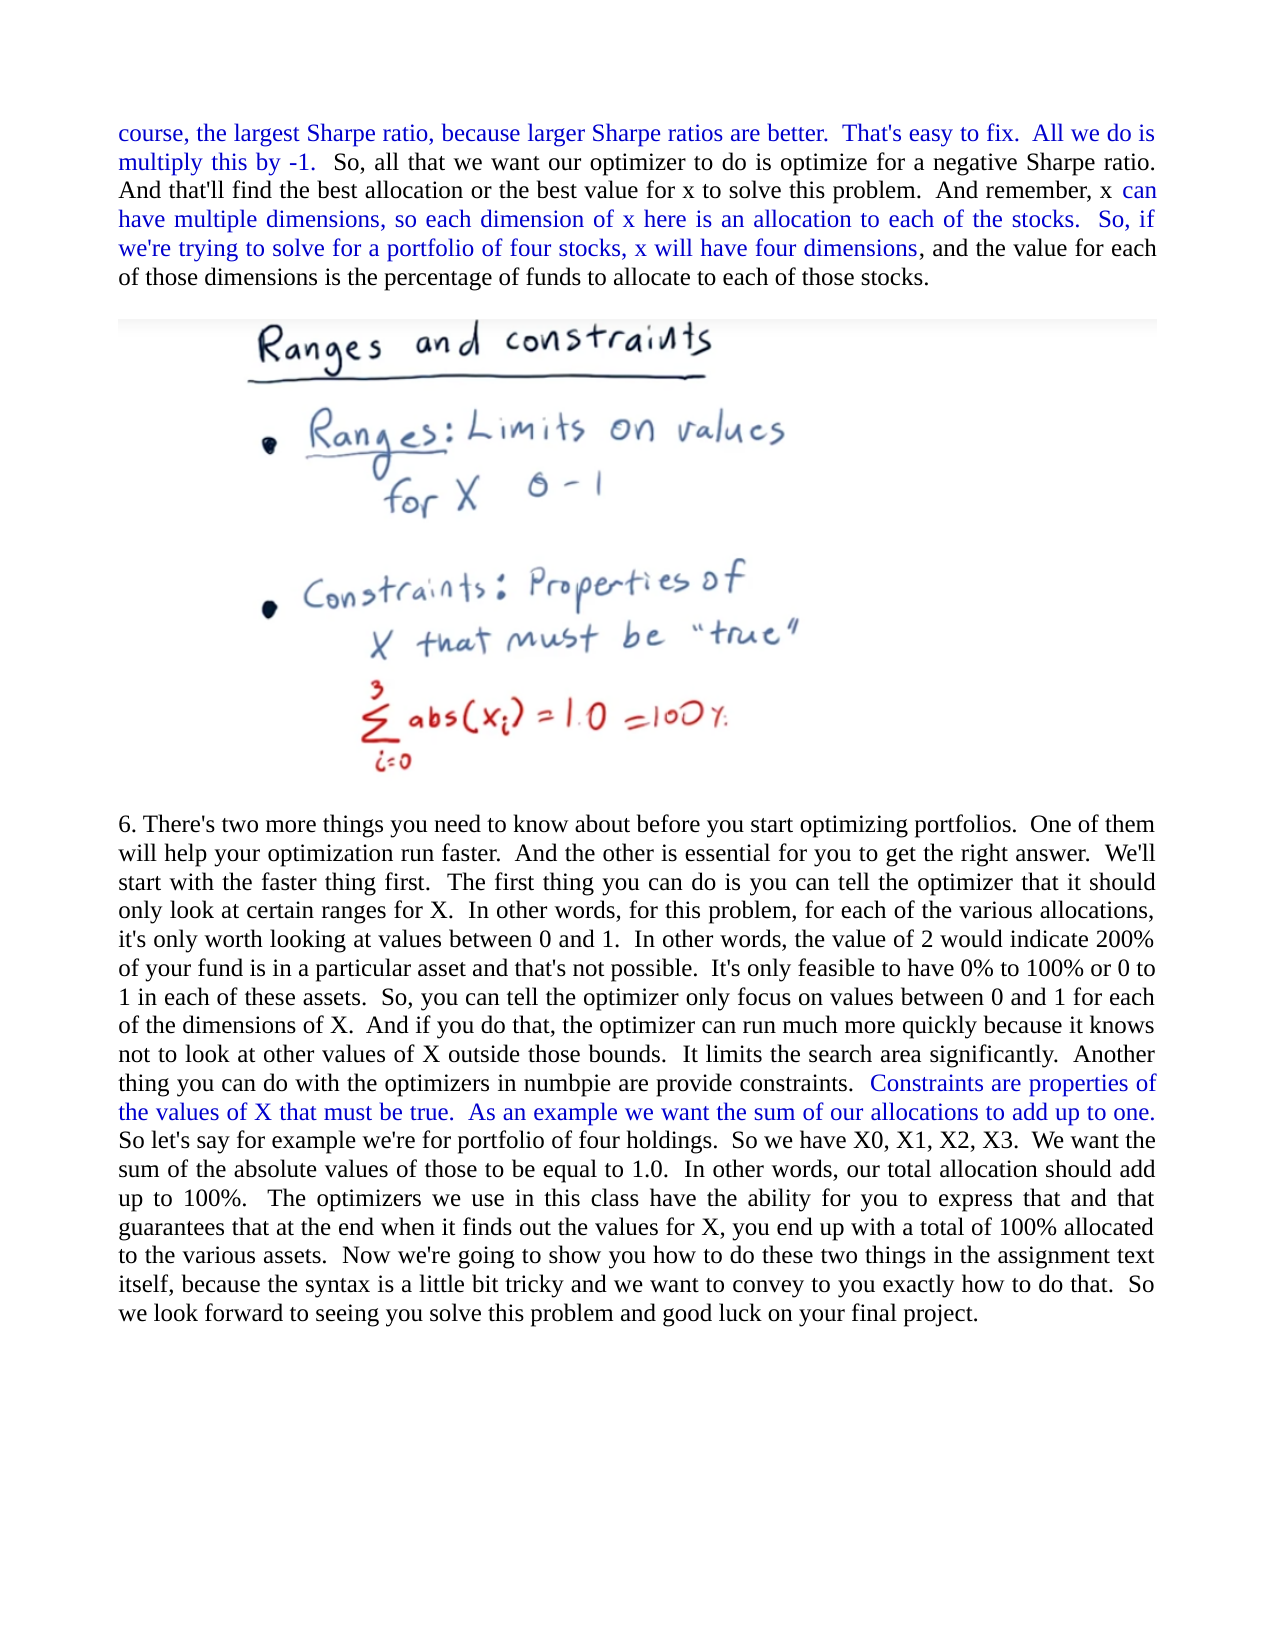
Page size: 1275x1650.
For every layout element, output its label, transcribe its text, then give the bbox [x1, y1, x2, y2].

text course, the largest Sharpe ratio, because larger Sharpe ratios are better. That's easy to fix. All we do is multiply this by -1. So, all that we want our optimizer to do is optimize for a negative Sharpe ratio. And that'll find the best allocation or the best value for x to solve this problem. And remember, x can have multiple dimensions, so each dimension of x here is an allocation to each of the stocks. So, if we're trying to solve for a portfolio of four stocks, x will have four dimensions, and the value for each of those dimensions is the percentage of funds to allocate to each of those stocks. [118, 118, 1157, 291]
picture [118, 319, 1157, 781]
text 6. There's two more things you need to know about before you start optimizing portfolios. One of them will help your optimization run faster. And the other is essential for you to get the right answer. We'll start with the faster thing first. The first thing you can do is you can tell the optimizer that it should only look at certain ranges for X. In other words, for this problem, for each of the various allocations, it's only worth looking at values between 0 and 1. In other words, the value of 2 would indicate 200% of your fund is in a particular asset and that's not possible. It's only feasible to have 0% to 100% or 0 to 1 in each of these assets. So, you can tell the optimizer only focus on values between 0 and 1 for each of the dimensions of X. And if you do that, the optimizer can run much more quickly because it knows not to look at other values of X outside those bounds. It limits the search area significantly. Another thing you can do with the optimizers in numbpie are provide constraints. Constraints are properties of the values of X that must be true. As an example we want the sum of our allocations to add up to one. So let's say for example we're for portfolio of four holdings. So we have X0, X1, X2, X3. We want the sum of the absolute values of those to be equal to 1.0. In other words, our total allocation should add up to 100%. The optimizers we use in this class have the ability for you to express that and that guarantees that at the end when it finds out the values for X, you end up with a total of 100% allocated to the various assets. Now we're going to show you how to do these two things in the assignment text itself, because the syntax is a little bit tricky and we want to convey to you exactly how to do that. So we look forward to seeing you solve this problem and good luck on your final project. [118, 809, 1157, 1327]
